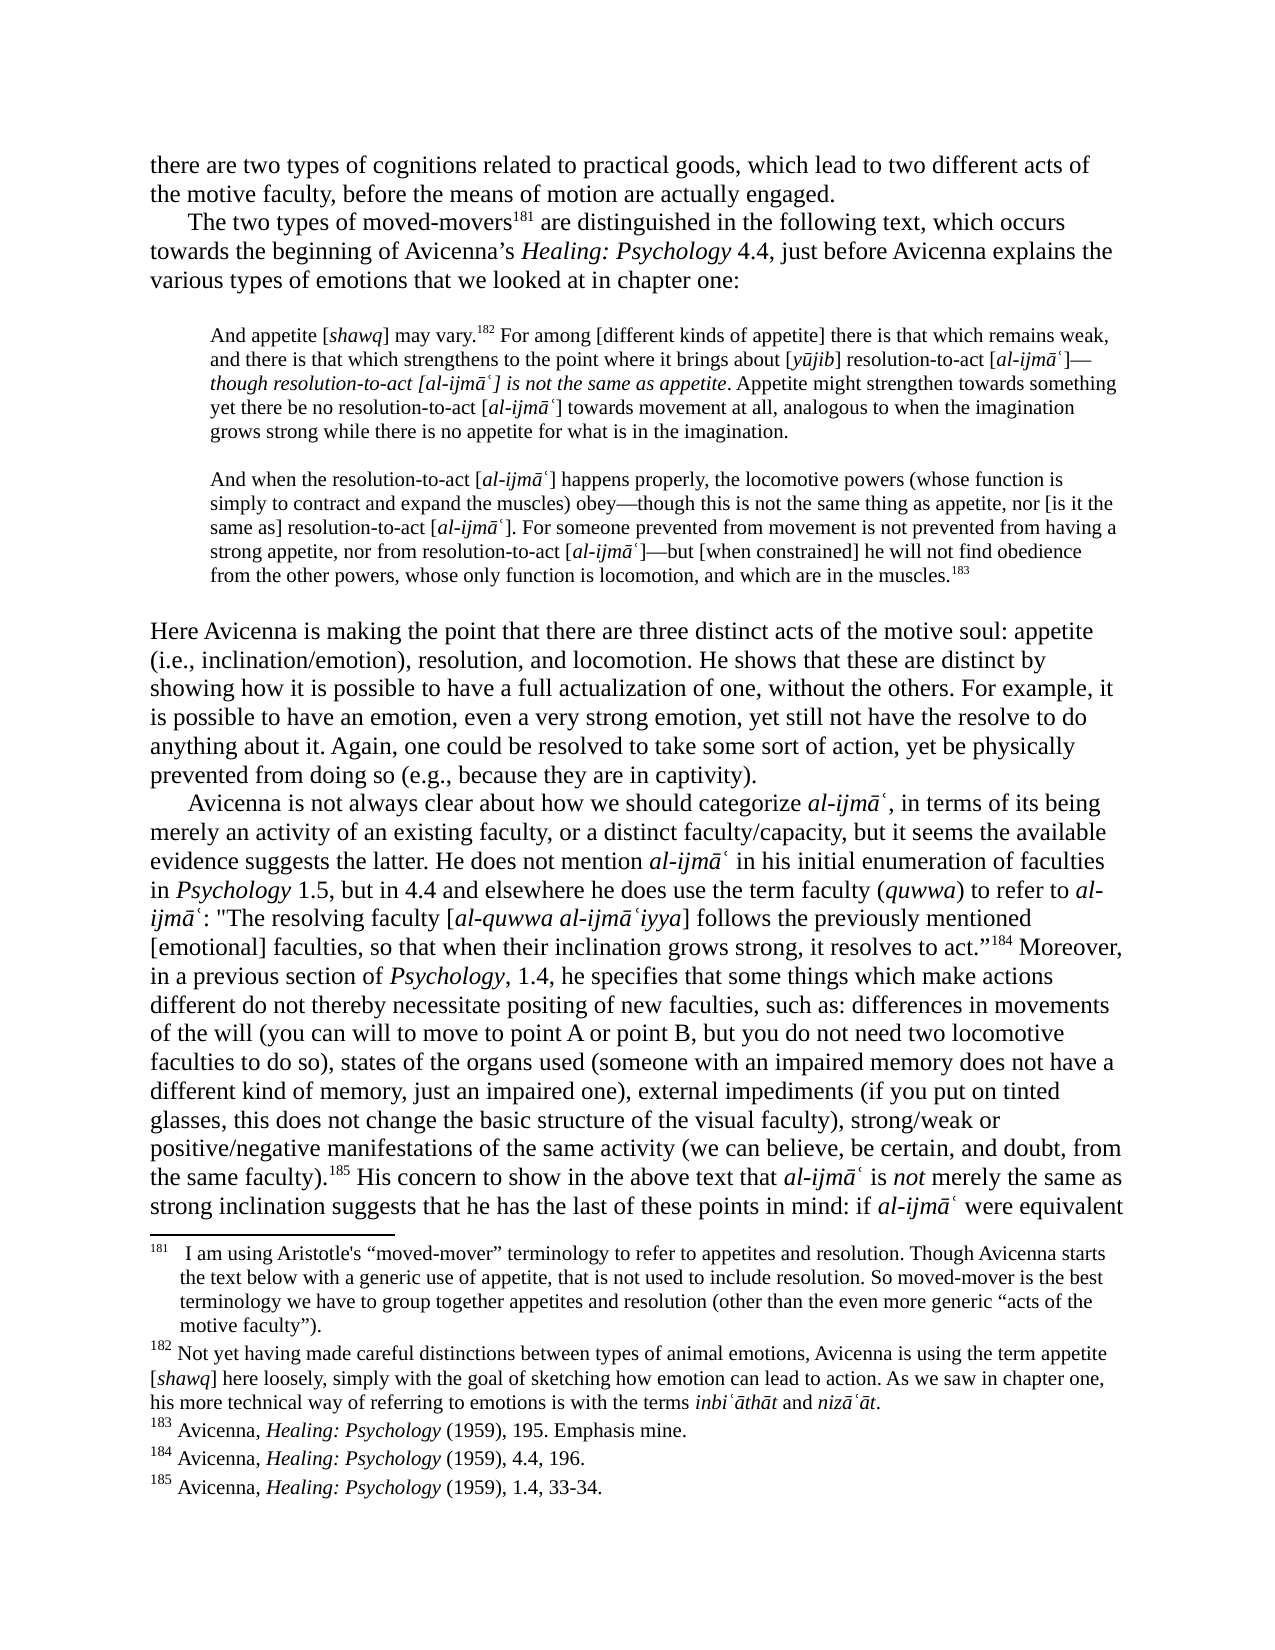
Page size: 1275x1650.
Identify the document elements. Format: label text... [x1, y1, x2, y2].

text Avicenna, Healing: Psychology (1959), 1.4, 33-34. [150, 1471, 1125, 1500]
text Here Avicenna is making the point that there are three distinct acts of the motive soul: appetite (i.e., inclination/emotion), resolution, and locomotion. He shows that these are distinct by showing how it is possible to have a full actualization of one, without the others. For example, it is possible to have an emotion, even a very strong emotion, yet still not have the resolve to do anything about it. Again, one could be resolved to take some sort of action, yet be physically prevented from doing so (e.g., because they are in captivity). [150, 616, 1125, 788]
text there are two types of cognitions related to practical goods, which lead to two different acts of the motive faculty, before the means of motion are actually engaged. [150, 150, 1125, 207]
text Avicenna, Healing: Psychology (1959), 195. Emphasis mine. [150, 1414, 1125, 1442]
text And when the resolution-to-act [al-ijmāʿ] happens properly, the locomotive powers (whose function is simply to contract and expand the muscles) obey—though this is not the same thing as appetite, nor [is it the same as] resolution-to-act [al-ijmāʿ]. For someone prevented from movement is not prevented from having a strong appetite, nor from resolution-to-act [al-ijmāʿ]—but [when constrained] he will not find obedience from the other powers, whose only function is locomotion, and which are in the muscles. [210, 467, 1125, 587]
text The two types of moved-movers are distinguished in the following text, which occurs towards the beginning of Avicenna’s Healing: Psychology 4.4, just before Avicenna explains the various types of emotions that we looked at in chapter one: [150, 207, 1125, 294]
text Avicenna is not always clear about how we should categorize al-ijmāʿ, in terms of its being merely an activity of an existing faculty, or a distinct faculty/capacity, but it seems the available evidence suggests the latter. He does not mention al-ijmāʿ in his initial enumeration of faculties in Psychology 1.5, but in 4.4 and elsewhere he does use the term faculty (quwwa) to refer to al-ijmāʿ: "The resolving faculty [al-quwwa al-ijmāʿiyya] follows the previously mentioned [emotional] faculties, so that when their inclination grows strong, it resolves to act.” Moreover, in a previous section of Psychology, 1.4, he specifies that some things which make actions different do not thereby necessitate positing of new faculties, such as: differences in movements of the will (you can will to move to point A or point B, but you do not need two locomotive faculties to do so), states of the organs used (someone with an impaired memory does not have a different kind of memory, just an impaired one), external impediments (if you put on tinted glasses, this does not change the basic structure of the visual faculty), strong/weak or positive/negative manifestations of the same activity (we can believe, be certain, and doubt, from the same faculty). His concern to show in the above text that al-ijmāʿ is not merely the same as strong inclination suggests that he has the last of these points in mind: if al-ijmāʿ were equivalent [150, 788, 1125, 1220]
text Avicenna, Healing: Psychology (1959), 4.4, 196. [150, 1442, 1125, 1471]
text I am using Aristotle's “moved-mover” terminology to refer to appetites and resolution. Though Avicenna starts the text below with a generic use of appetite, that is not used to include resolution. So moved-mover is the best terminology we have to group together appetites and resolution (other than the even more generic “acts of the motive faculty”). [150, 1241, 1125, 1337]
text And appetite [shawq] may vary. For among [different kinds of appetite] there is that which remains weak, and there is that which strengthens to the point where it brings about [yūjib] resolution-to-act [al-ijmāʿ]—though resolution-to-act [al-ijmāʿ] is not the same as appetite. Appetite might strengthen towards something yet there be no resolution-to-act [al-ijmāʿ] towards movement at all, analogous to when the imagination grows strong while there is no appetite for what is in the imagination. [210, 322, 1125, 443]
text Not yet having made careful distinctions between types of animal emotions, Avicenna is using the term appetite [shawq] here loosely, simply with the goal of sketching how emotion can lead to action. As we saw in chapter one, his more technical way of referring to emotions is with the terms inbiʿāthāt and nizāʿāt. [150, 1337, 1125, 1414]
